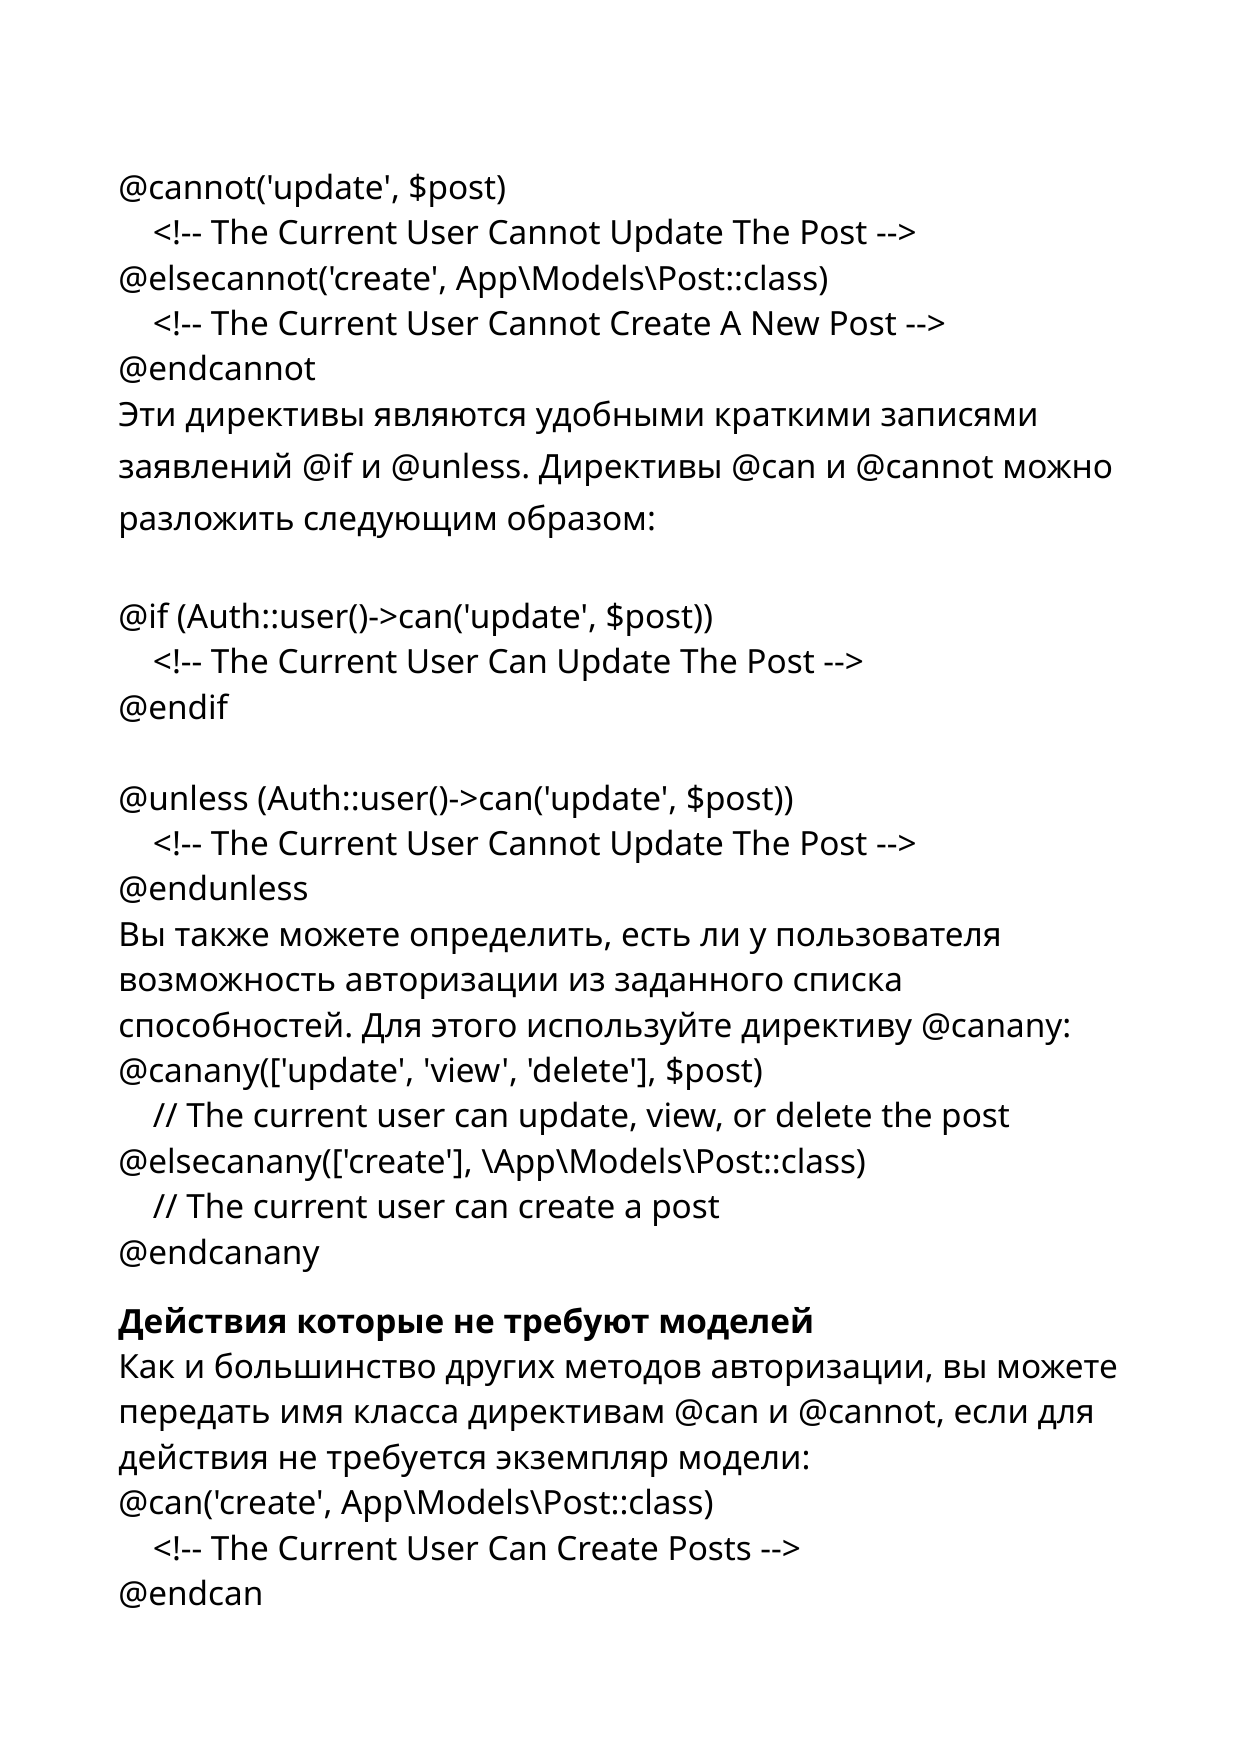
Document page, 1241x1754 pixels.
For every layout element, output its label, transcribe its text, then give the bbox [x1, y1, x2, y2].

text @canany(['update', 'view', 'delete'], $post) [118, 1047, 1122, 1092]
text <!-- The Current User Cannot Update The Post --> [118, 820, 1122, 865]
text Как и большинство других методов авторизации, вы можете передать имя класса директивам @can и @cannot, если для действия не требуется экземпляр модели: [118, 1343, 1122, 1479]
text @endcannot [118, 345, 1122, 391]
text Эти директивы являются удобными краткими записями заявлений @if и @unless. Директивы @can и @cannot можно разложить следующим образом: [118, 391, 1122, 540]
text @cannot('update', $post) [118, 163, 1122, 209]
text @if (Auth::user()->can('update', $post)) [118, 593, 1122, 638]
text <!-- The Current User Cannot Update The Post --> [118, 209, 1122, 254]
text @elsecannot('create', App\Models\Post::class) [118, 254, 1122, 300]
text // The current user can update, view, or delete the post [118, 1092, 1122, 1138]
text // The current user can create a post [118, 1183, 1122, 1228]
text @endcan [118, 1570, 1122, 1615]
text @endif [118, 683, 1122, 729]
text <!-- The Current User Can Create Posts --> [118, 1524, 1122, 1570]
text @endcanany [118, 1228, 1122, 1274]
text @elsecanany(['create'], \App\Models\Post::class) [118, 1138, 1122, 1183]
subtitle Действия которые не требуют моделей [118, 1297, 1122, 1343]
text <!-- The Current User Cannot Create A New Post --> [118, 300, 1122, 345]
text @endunless [118, 865, 1122, 911]
text <!-- The Current User Can Update The Post --> [118, 638, 1122, 683]
text @can('create', App\Models\Post::class) [118, 1479, 1122, 1524]
text @unless (Auth::user()->can('update', $post)) [118, 774, 1122, 820]
text Вы также можете определить, есть ли у пользователя возможность авторизации из заданного списка способностей. Для этого используйте директиву @canany: [118, 911, 1122, 1047]
